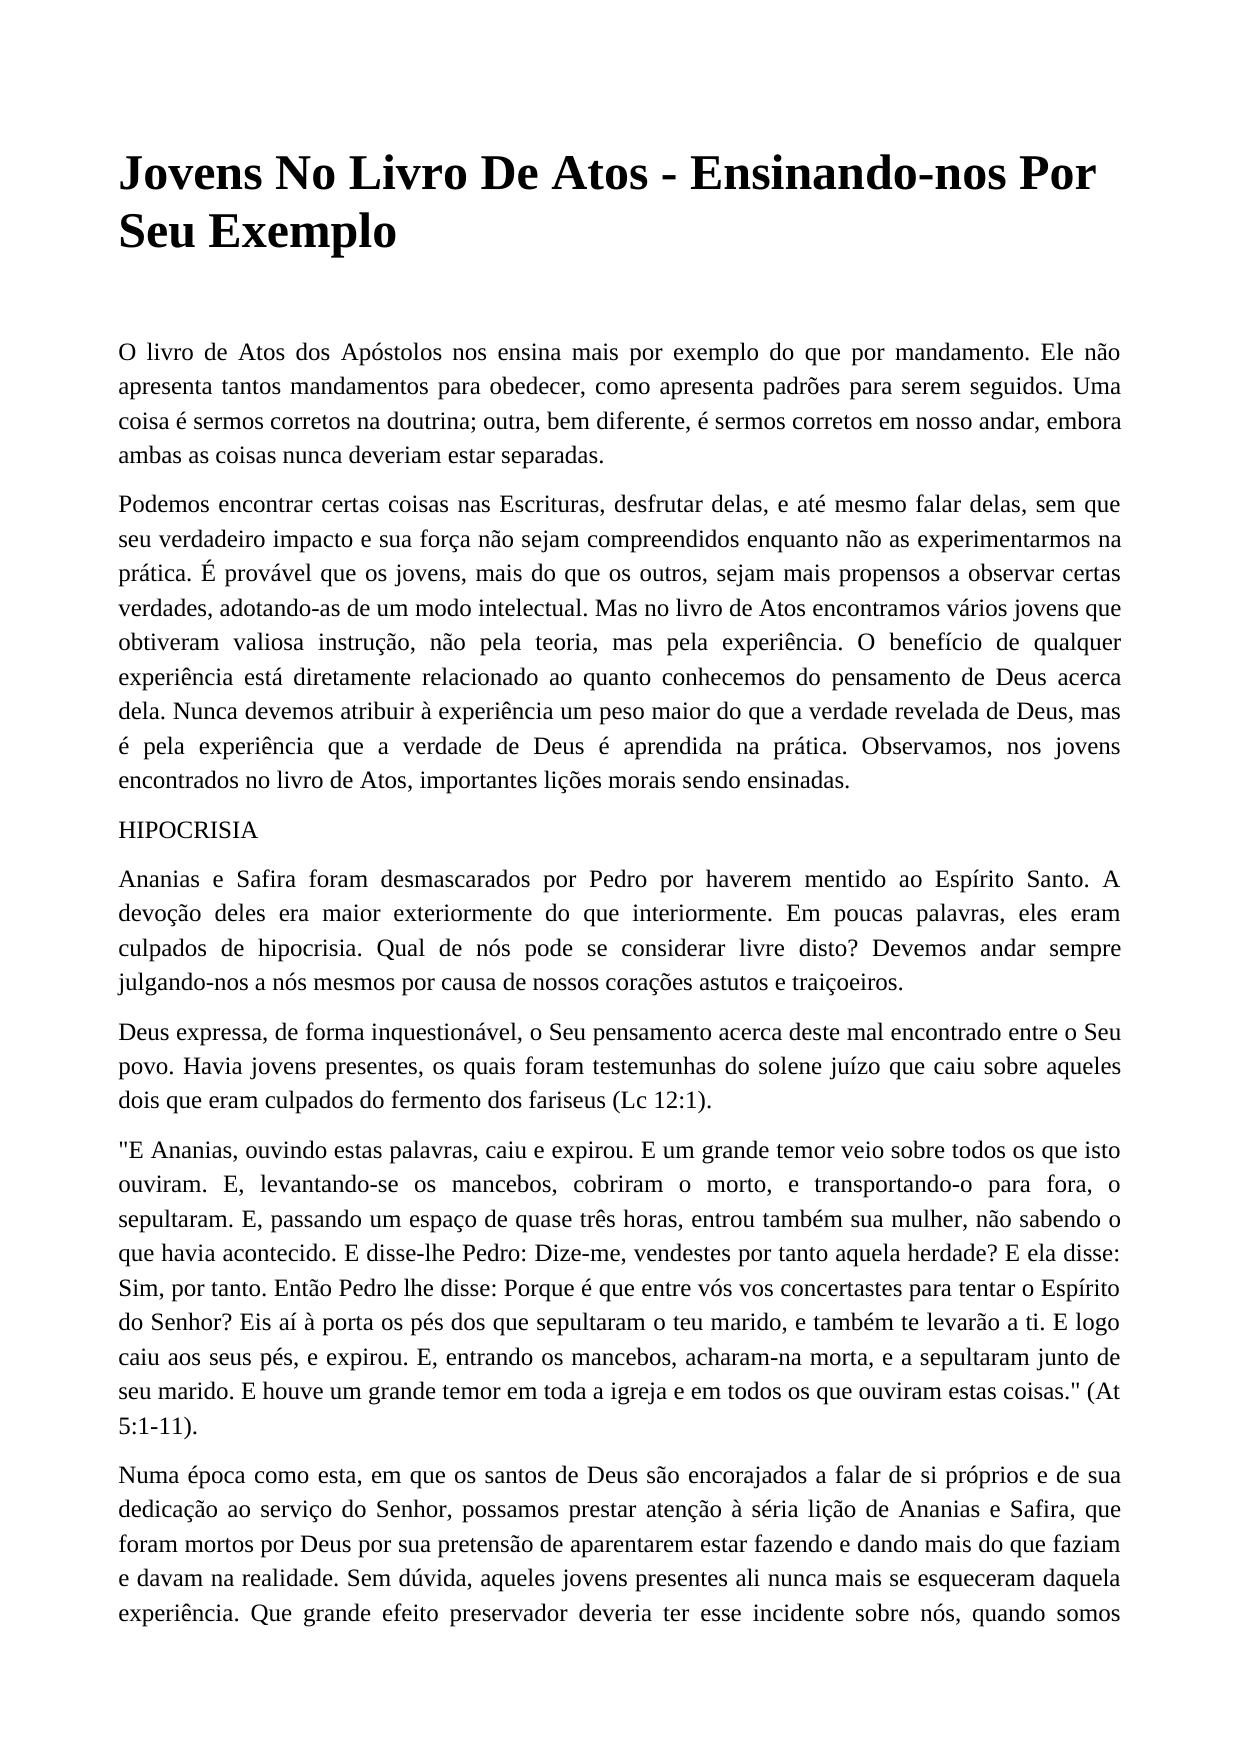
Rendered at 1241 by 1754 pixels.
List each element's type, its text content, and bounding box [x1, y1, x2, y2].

text Podemos encontrar certas coisas nas Escrituras, desfrutar delas, e até mesmo falar delas, sem que seu verdadeiro impacto e sua força não sejam compreendidos enquanto não as experimentarmos na prática. É provável que os jovens, mais do que os outros, sejam mais propensos a observar certas verdades, adotando-as de um modo intelectual. Mas no livro de Atos encontramos vários jovens que obtiveram valiosa instrução, não pela teoria, mas pela experiência. O benefício de qualquer experiência está diretamente relacionado ao quanto conhecemos do pensamento de Deus acerca dela. Nunca devemos atribuir à experiência um peso maior do que a verdade revelada de Deus, mas é pela experiência que a verdade de Deus é aprendida na prática. Observamos, nos jovens encontrados no livro de Atos, importantes lições morais sendo ensinadas. [118, 489, 1122, 794]
text "E Ananias, ouvindo estas palavras, caiu e expirou. E um grande temor veio sobre todos os que isto ouviram. E, levantando-se os mancebos, cobriram o morto, e transportando-o para fora, o sepultaram. E, passando um espaço de quase três horas, entrou também sua mulher, não sabendo o que havia acontecido. E disse-lhe Pedro: Dize-me, vendestes por tanto aquela herdade? E ela disse: Sim, por tanto. Então Pedro lhe disse: Porque é que entre vós vos concertastes para tentar o Espírito do Senhor? Eis aí à porta os pés dos que sepultaram o teu marido, e também te levarão a ti. E logo caiu aos seus pés, e expirou. E, entrando os mancebos, acharam-na morta, e a sepultaram junto de seu marido. E houve um grande temor em toda a igreja e em todos os que ouviram estas coisas." (At 5:1-11). [118, 1135, 1122, 1439]
subtitle Jovens No Livro De Atos - Ensinando-nos Por Seu Exemplo [118, 143, 1122, 258]
text O livro de Atos dos Apóstolos nos ensina mais por exemplo do que por mandamento. Ele não apresenta tantos mandamentos para obedecer, como apresenta padrões para serem seguidos. Uma coisa é sermos corretos na doutrina; outra, bem diferente, é sermos corretos em nosso andar, embora ambas as coisas nunca deveriam estar separadas. [118, 337, 1122, 469]
text Numa época como esta, em que os santos de Deus são encorajados a falar de si próprios e de sua dedicação ao serviço do Senhor, possamos prestar atenção à séria lição de Ananias e Safira, que foram mortos por Deus por sua pretensão de aparentarem estar fazendo e dando mais do que faziam e davam na realidade. Sem dúvida, aqueles jovens presentes ali nunca mais se esqueceram daquela experiência. Que grande efeito preservador deveria ter esse incidente sobre nós, quando somos [118, 1460, 1122, 1627]
text Ananias e Safira foram desmascarados por Pedro por haverem mentido ao Espírito Santo. A devoção deles era maior exteriormente do que interiormente. Em poucas palavras, eles eram culpados de hipocrisia. Qual de nós pode se considerar livre disto? Devemos andar sempre julgando-nos a nós mesmos por causa de nossos corações astutos e traiçoeiros. [118, 864, 1122, 996]
text HIPOCRISIA [118, 815, 1122, 843]
text Deus expressa, de forma inquestionável, o Seu pensamento acerca deste mal encontrado entre o Seu povo. Havia jovens presentes, os quais foram testemunhas do solene juízo que caiu sobre aqueles dois que eram culpados do fermento dos fariseus (Lc 12:1). [118, 1017, 1122, 1114]
